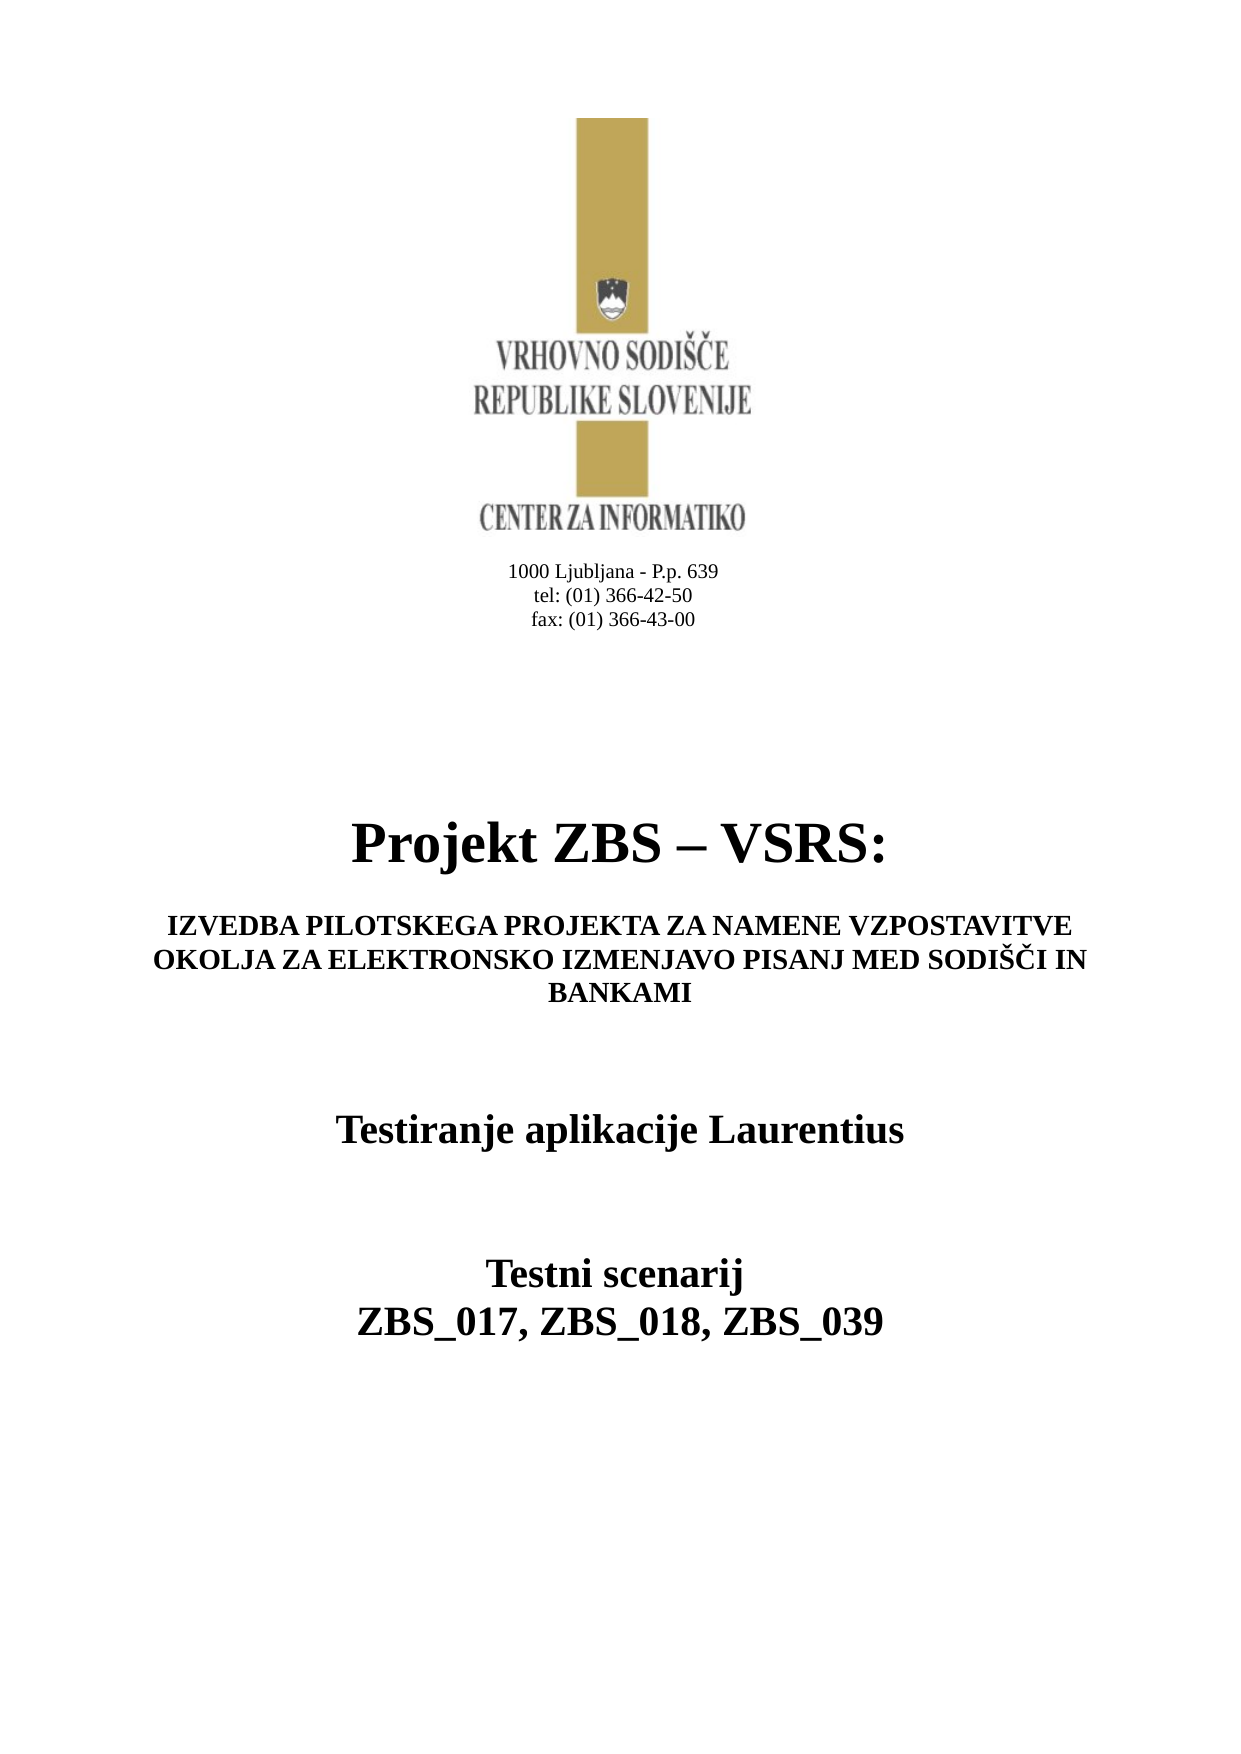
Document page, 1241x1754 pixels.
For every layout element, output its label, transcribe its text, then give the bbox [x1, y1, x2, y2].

text 1000 Ljubljana - P.p. 639 [378, 558, 847, 583]
text fax: (01) 366-43-00 [378, 607, 847, 631]
picture [468, 118, 758, 537]
text tel: (01) 366-42-50 [378, 583, 847, 607]
text Projekt ZBS – VSRS: [118, 808, 1122, 875]
text IZVEDBA PILOTSKEGA PROJEKTA ZA NAMENE VZPOSTAVITVE OKOLJA ZA ELEKTRONSKO IZMENJAVO PISANJ MED SODIŠČI IN BANKAMI [118, 908, 1122, 1009]
text Testni scenarij [118, 1248, 1122, 1296]
text ZBS_017, ZBS_018, ZBS_039 [118, 1296, 1122, 1344]
text Testiranje aplikacije Laurentius [118, 1105, 1122, 1153]
